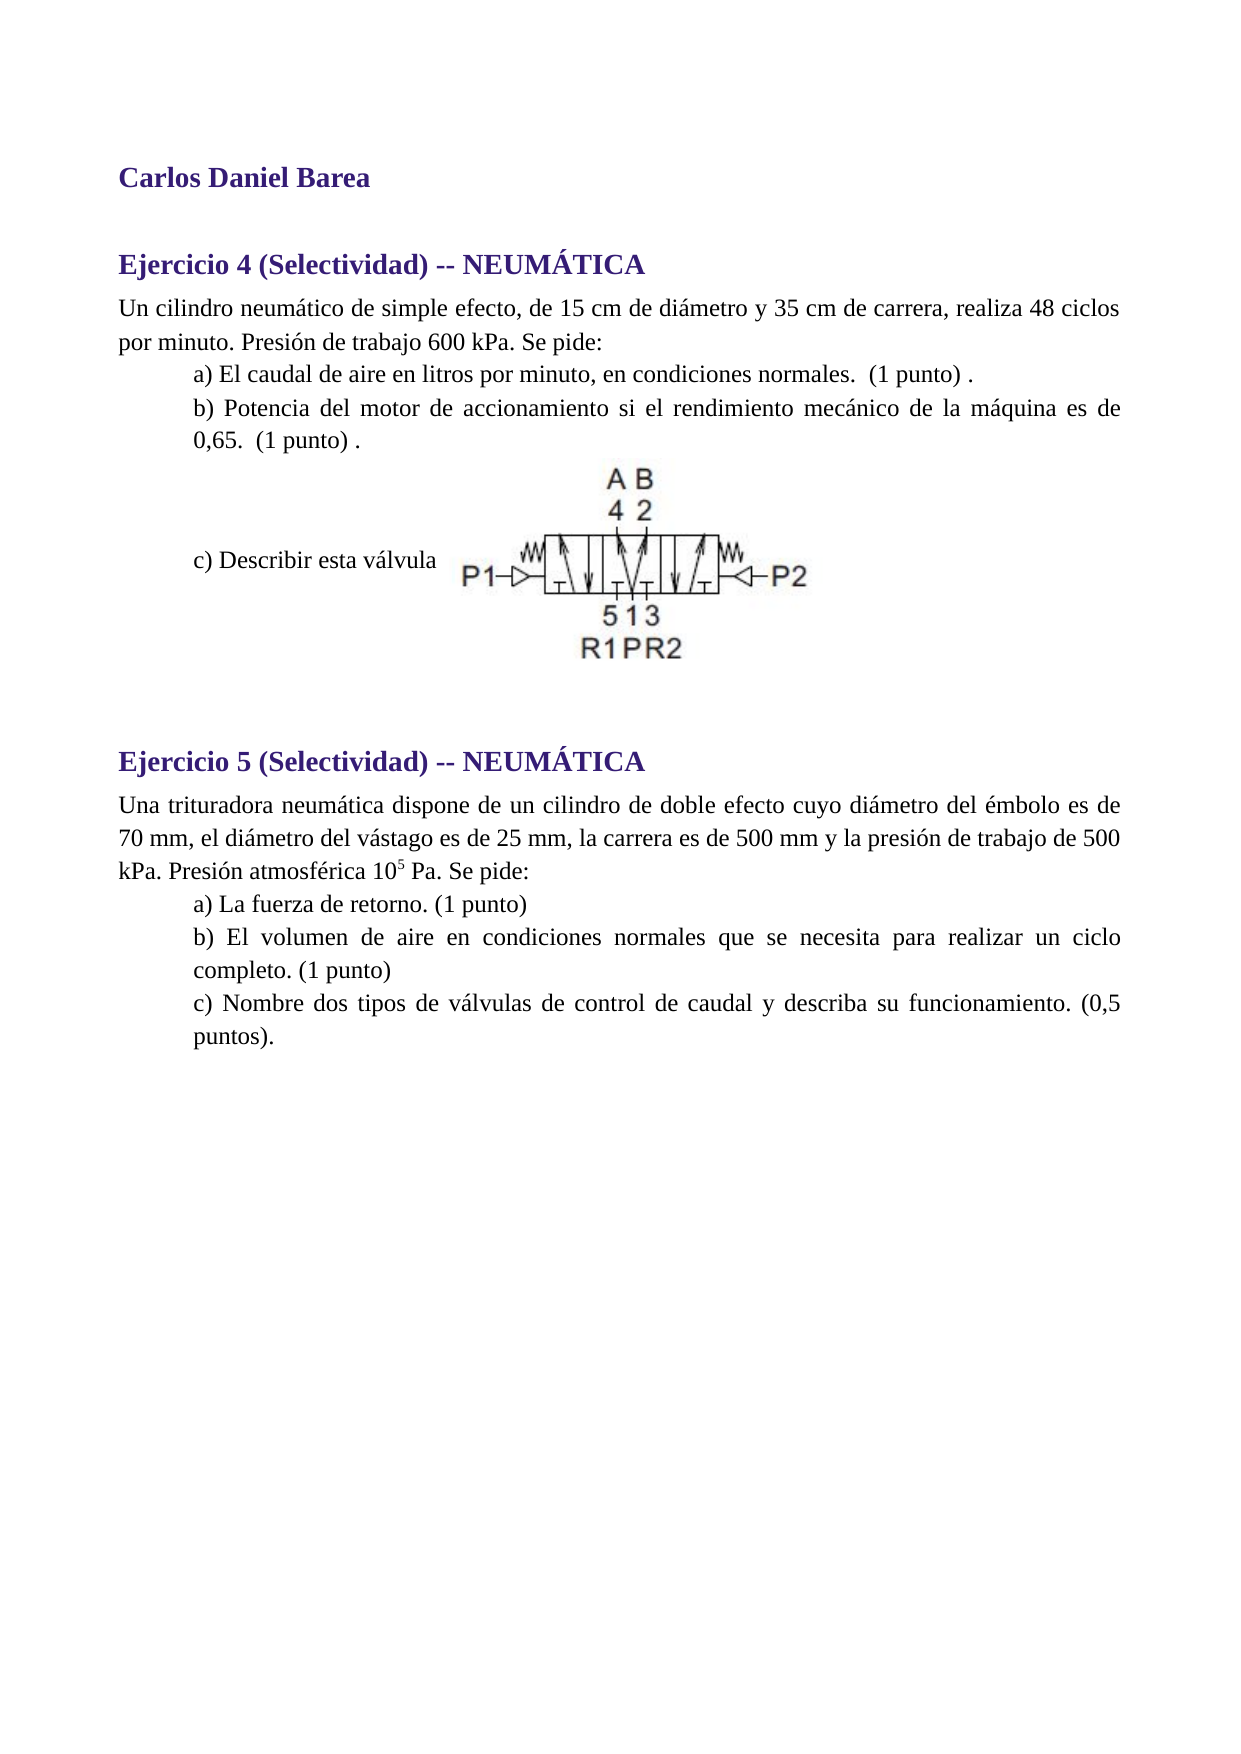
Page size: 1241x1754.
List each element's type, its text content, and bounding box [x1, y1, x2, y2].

text c) Nombre dos tipos de válvulas de control de caudal y describa su funcionamiento. (0,5 puntos). [193, 988, 1122, 1050]
text c) Describir esta válvula [193, 459, 449, 665]
subtitle Ejercicio 4 (Selectividad) -- NEUMÁTICA [118, 247, 1122, 281]
subtitle Ejercicio 5 (Selectividad) -- NEUMÁTICA [118, 744, 1122, 777]
text a) El caudal de aire en litros por minuto, en condiciones normales. ​ (1 punto)​ . [193, 359, 1122, 388]
text a) La fuerza de retorno. (1 punto) [193, 889, 1122, 918]
picture [449, 458, 823, 665]
text b) Potencia del motor de accionamiento si el rendimiento mecánico de la máquina es de 0,65. ​ (1 punto)​ . [193, 393, 1122, 454]
text Una trituradora neumática dispone de un cilindro de doble efecto cuyo diámetro del émbolo es de 70 mm, el diámetro del vástago es de 25 mm, la carrera es de 500 mm y la presión de trabajo de 500 kPa. Presión atmosférica 105​ Pa. Se pide: [118, 790, 1122, 885]
subtitle Carlos Daniel Barea [118, 160, 1122, 193]
text Un cilindro neumático de simple efecto, de 15 cm de diámetro y 35 cm de carrera, realiza 48 ciclos por minuto. Presión de trabajo 600 kPa. Se pide: [118, 293, 1122, 355]
text [823, 459, 1122, 665]
text b) El volumen de aire en condiciones normales que se necesita para realizar un ciclo completo. (1 punto) [193, 922, 1122, 984]
